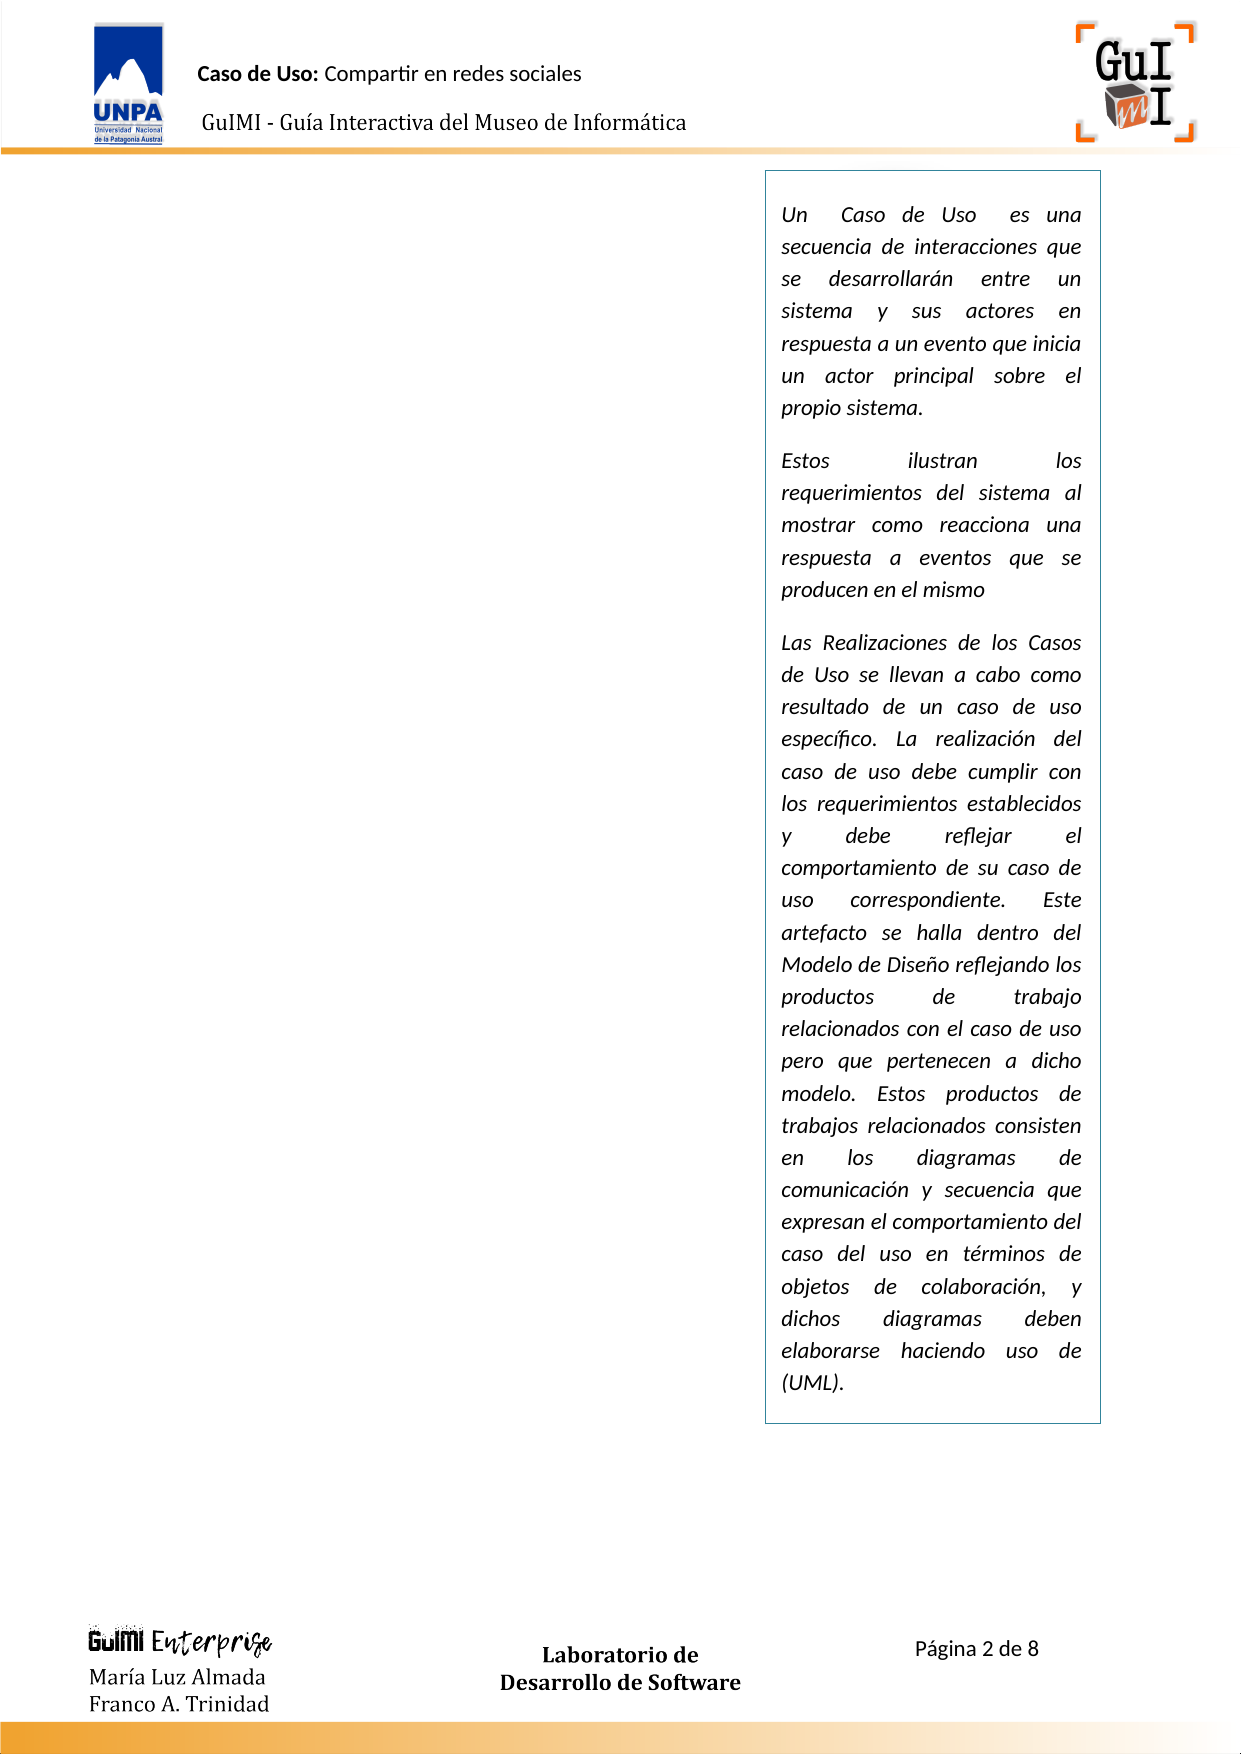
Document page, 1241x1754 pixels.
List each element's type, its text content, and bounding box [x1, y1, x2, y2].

text Estos ilustran los requerimientos del sistema al mostrar como reacciona una respuesta a eventos que se producen en el mismo [781, 446, 1084, 603]
text Las Realizaciones de los Casos de Uso se llevan a cabo como resultado de un caso de uso específico. La realización del caso de uso debe cumplir con los requerimientos establecidos y debe reflejar el comportamiento de su caso de uso correspondiente. Este artefacto se halla dentro del Modelo de Diseño reflejando los productos de trabajo relacionados con el caso de uso pero que pertenecen a dicho modelo. Estos productos de trabajos relacionados consisten en los diagramas de comunicación y secuencia que expresan el comportamiento del caso del uso en términos de objetos de colaboración, y dichos diagramas deben elaborarse haciendo uso de (UML). [781, 628, 1084, 1396]
text Un Caso de Uso es una secuencia de interacciones que se desarrollarán entre un sistema y sus actores en respuesta a un evento que inicia un actor principal sobre el propio sistema. [781, 200, 1084, 421]
picture [0, 0, 1241, 155]
picture [0, 1613, 1241, 1754]
picture [772, 161, 1014, 170]
